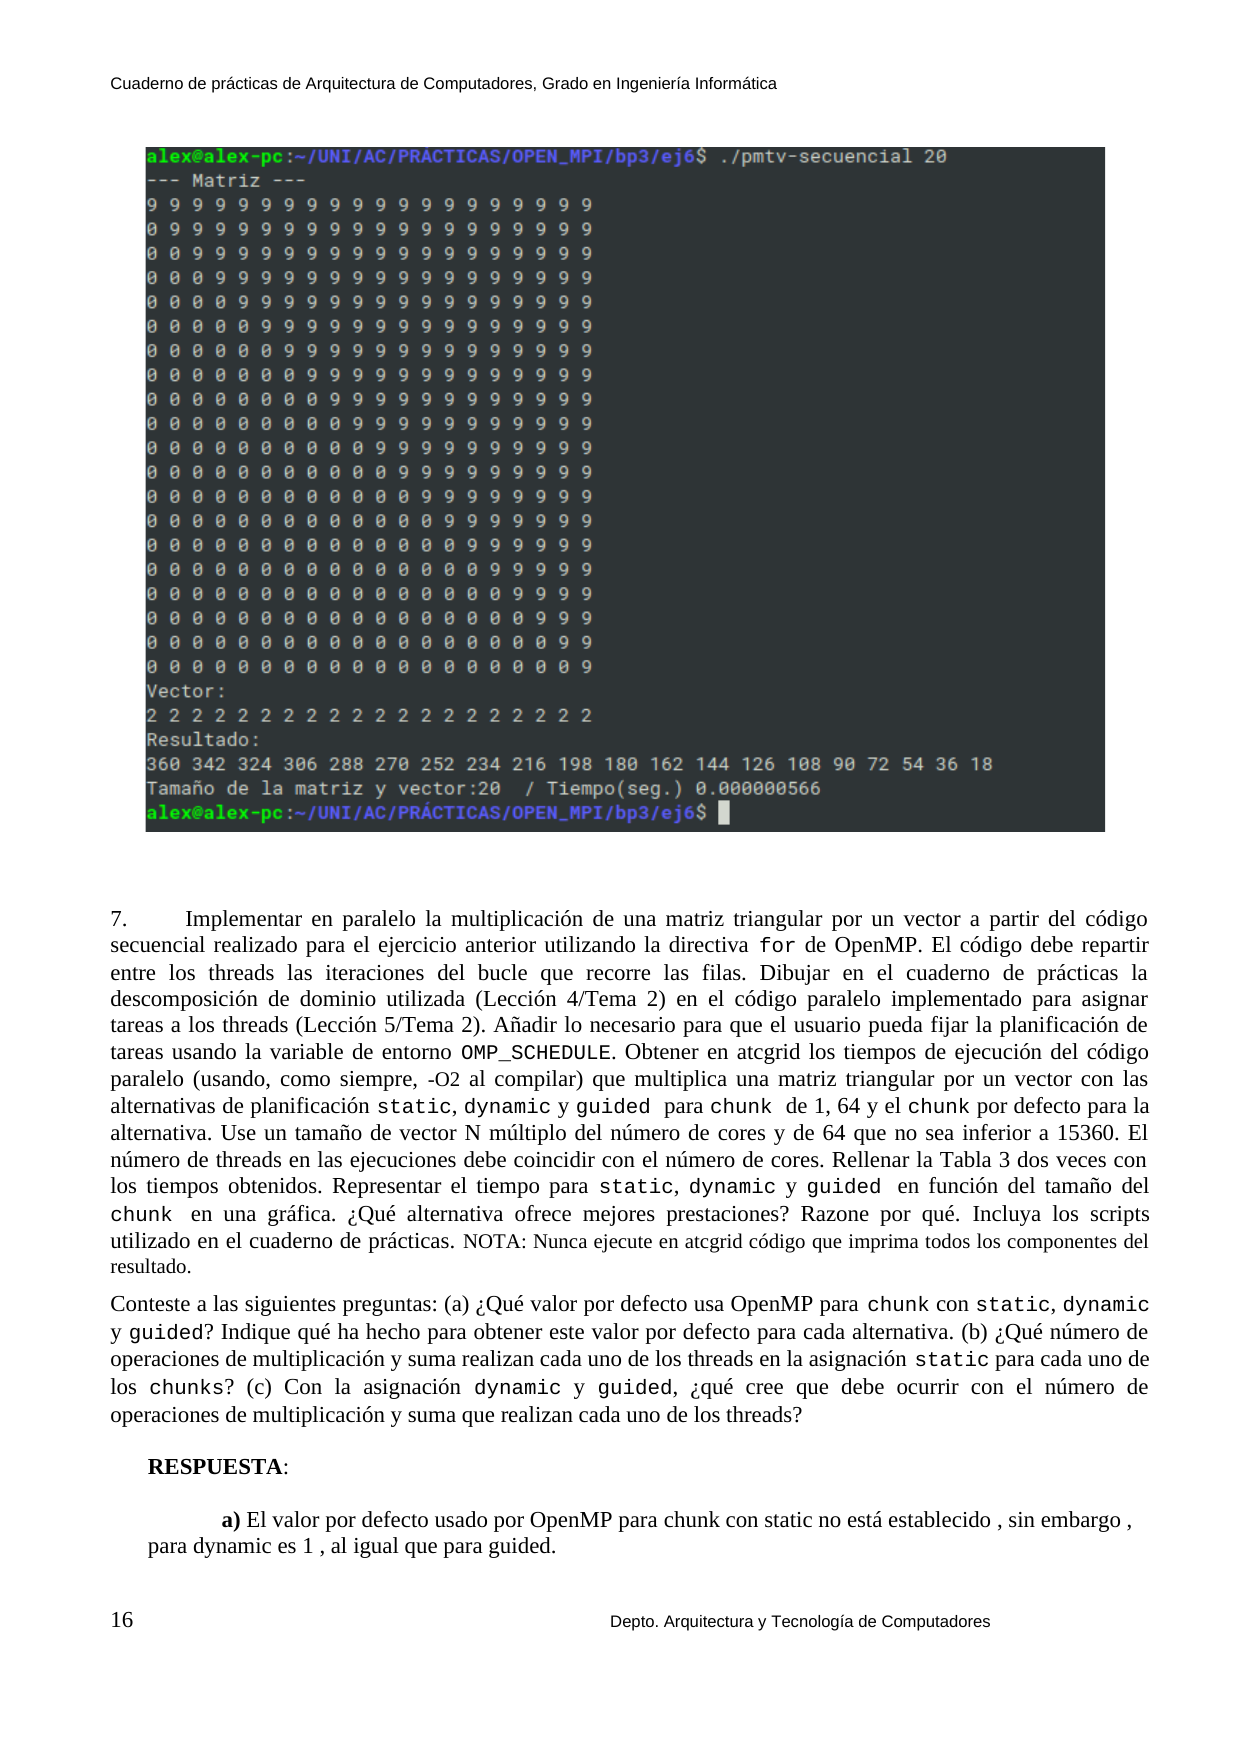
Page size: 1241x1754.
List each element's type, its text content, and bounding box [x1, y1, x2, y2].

list Conteste a las siguientes preguntas: (a) ¿Qué valor por defecto usa OpenMP para chunk con static, dynamic y guided? Indique qué ha hecho para obtener este valor por defecto para cada alternativa. (b) ¿Qué número de operaciones de multiplicación y suma realizan cada uno de los threads en la asignación static para cada uno de los chunks? (c) Con la asignación dynamic y guided, ¿qué cree que debe ocurrir con el número de operaciones de multiplicación y suma que realizan cada uno de los threads? [110, 1290, 1150, 1427]
list Implementar en paralelo la multiplicación de una matriz triangular por un vector a partir del código secuencial realizado para el ejercicio anterior utilizando la directiva for de OpenMP. El código debe repartir entre los threads las iteraciones del bucle que recorre las filas. Dibujar en el cuaderno de prácticas la descomposición de dominio utilizada (Lección 4/Tema 2) en el código paralelo implementado para asignar tareas a los threads (Lección 5/Tema 2). Añadir lo necesario para que el usuario pueda fijar la planificación de tareas usando la variable de entorno OMP_SCHEDULE. Obtener en atcgrid los tiempos de ejecución del código paralelo (usando, como siempre, -O2 al compilar) que multiplica una matriz triangular por un vector con las alternativas de planificación static, dynamic y guided para chunk de 1, 64 y el chunk por defecto para la alternativa. Use un tamaño de vector N múltiplo del número de cores y de 64 que no sea inferior a 15360. El número de threads en las ejecuciones debe coincidir con el número de cores. Rellenar la Tabla 3 dos veces con los tiempos obtenidos. Representar el tiempo para static, dynamic y guided en función del tamaño del chunk en una gráfica. ¿Qué alternativa ofrece mejores prestaciones? Razone por qué. Incluya los scripts utilizado en el cuaderno de prácticas. NOTA: Nunca ejecute en atcgrid código que imprima todos los componentes del resultado. [110, 905, 1150, 1278]
text a) El valor por defecto usado por OpenMP para chunk con static no está establecido , sin embargo , para dynamic es 1 , al igual que para guided. [148, 1506, 1150, 1559]
picture [145, 147, 1106, 832]
text RESPUESTA: [148, 1453, 1150, 1480]
